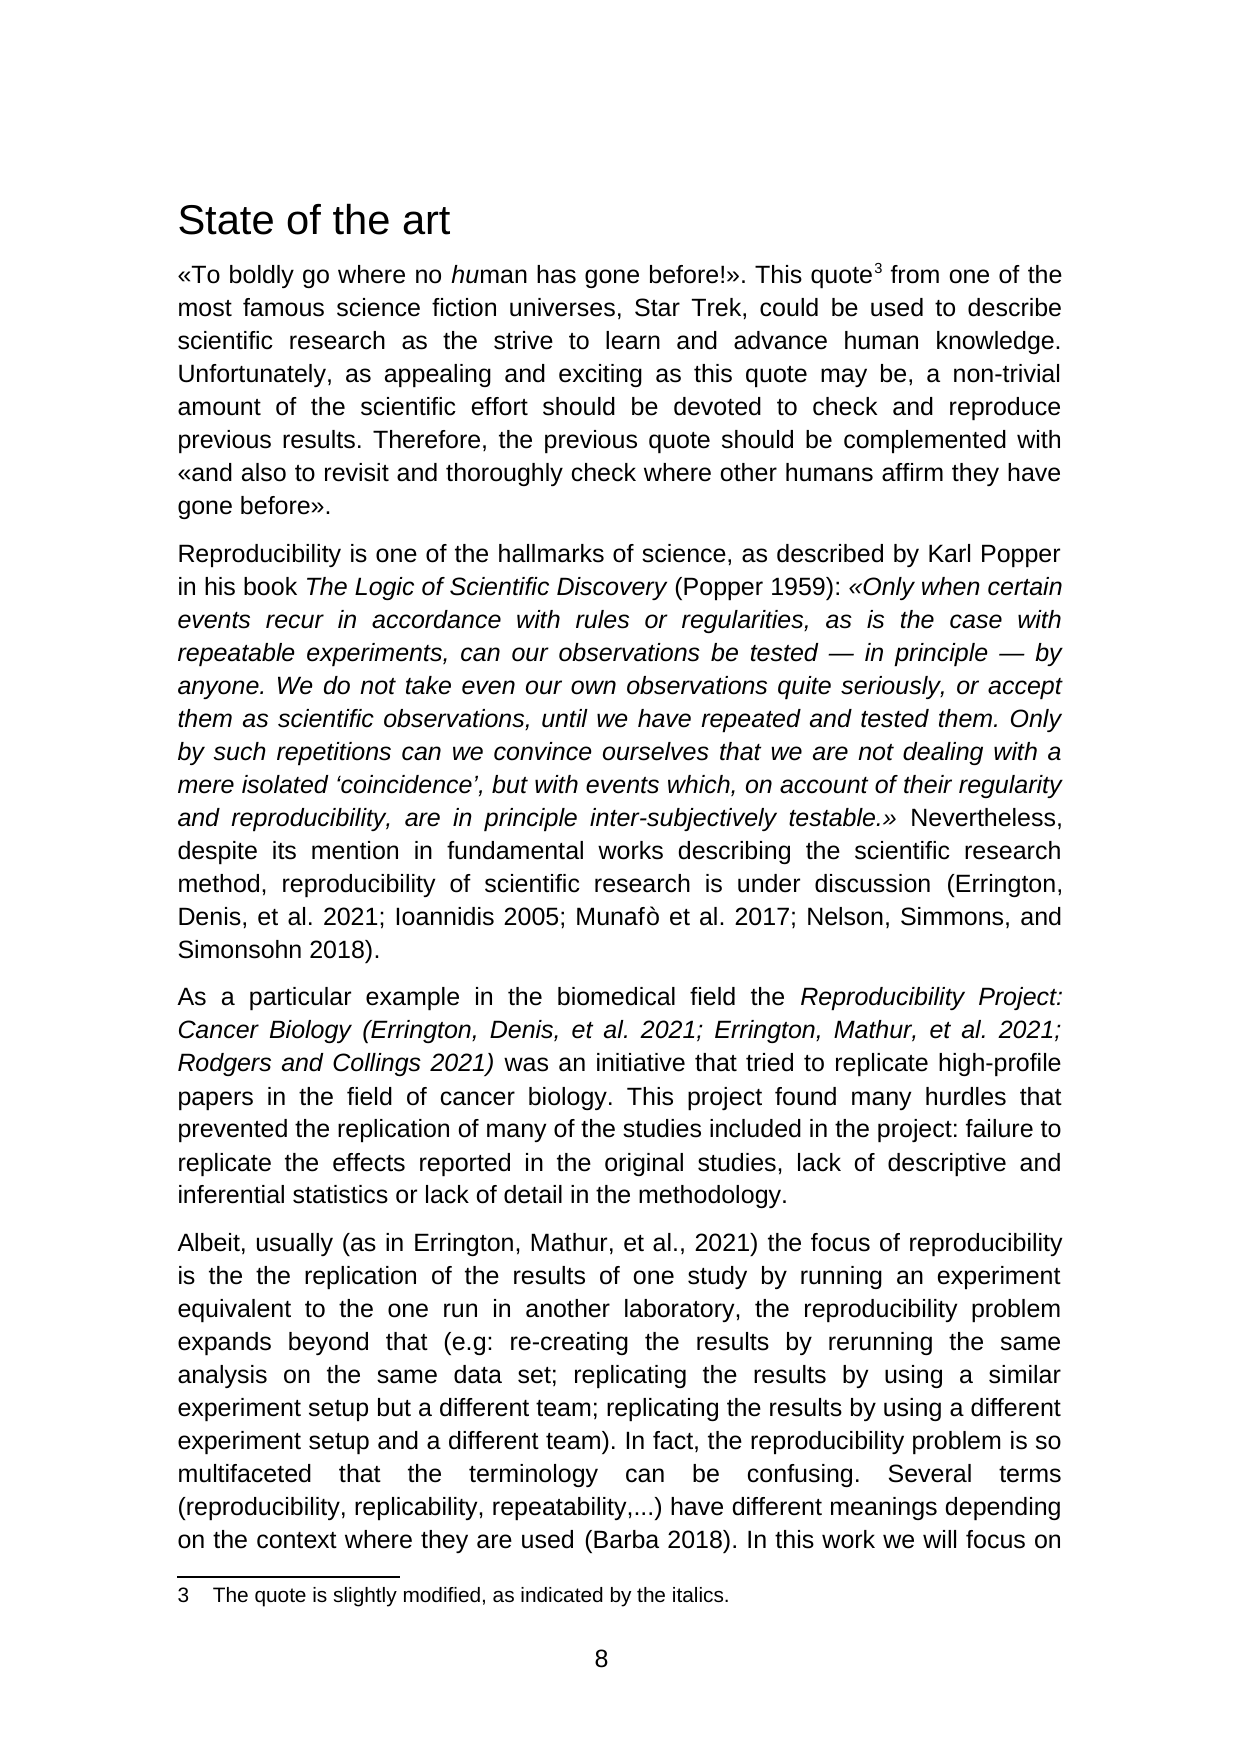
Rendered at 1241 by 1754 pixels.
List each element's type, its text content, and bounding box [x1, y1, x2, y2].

text «To boldly go where no human has gone before!». This quote from one of the most famous science fiction universes, Star Trek, could be used to describe scientific research as the strive to learn and advance human knowledge. Unfortunately, as appealing and exciting as this quote may be, a non-trivial amount of the scientific effort should be devoted to check and reproduce previous results. Therefore, the previous quote should be complemented with «and also to revisit and thoroughly check where other humans affirm they have gone before». [177, 260, 1063, 520]
text The quote is slightly modified, as indicated by the italics. [177, 1583, 1063, 1607]
subtitle State of the art [177, 196, 1063, 244]
text Albeit, usually (as in Errington, Mathur, et al., 2021) the focus of reproducibility is the the replication of the results of one study by running an experiment equivalent to the one run in another laboratory, the reproducibility problem expands beyond that (e.g: re-creating the results by rerunning the same analysis on the same data set; replicating the results by using a similar experiment setup but a different team; replicating the results by using a different experiment setup and a different team). In fact, the reproducibility problem is so multifaceted that the terminology can be confusing. Several terms (reproducibility, replicability, repeatability,...) have different meanings depending on the context where they are used (Barba 2018). In this work we will focus on [177, 1228, 1063, 1554]
text Reproducibility is one of the hallmarks of science, as described by Karl Popper in his book The Logic of Scientific Discovery (Popper 1959): «Only when certain events recur in accordance with rules or regularities, as is the case with repeatable experiments, can our observations be tested — in principle — by anyone. We do not take even our own observations quite seriously, or accept them as scientific observations, until we have repeated and tested them. Only by such repetitions can we convince ourselves that we are not dealing with a mere isolated ‘coincidence’, but with events which, on account of their regularity and reproducibility, are in principle inter-subjectively testable.» Nevertheless, despite its mention in fundamental works describing the scientific research method, reproducibility of scientific research is under discussion (Errington, Denis, et al. 2021; Ioannidis 2005; Munafò et al. 2017; Nelson, Simmons, and Simonsohn 2018). [177, 538, 1063, 963]
text As a particular example in the biomedical field the Reproducibility Project: Cancer Biology (Errington, Denis, et al. 2021; Errington, Mathur, et al. 2021; Rodgers and Collings 2021) was an initiative that tried to replicate high-profile papers in the field of cancer biology. This project found many hurdles that prevented the replication of many of the studies included in the project: failure to replicate the effects reported in the original studies, lack of descriptive and inferential statistics or lack of detail in the methodology. [177, 982, 1063, 1209]
